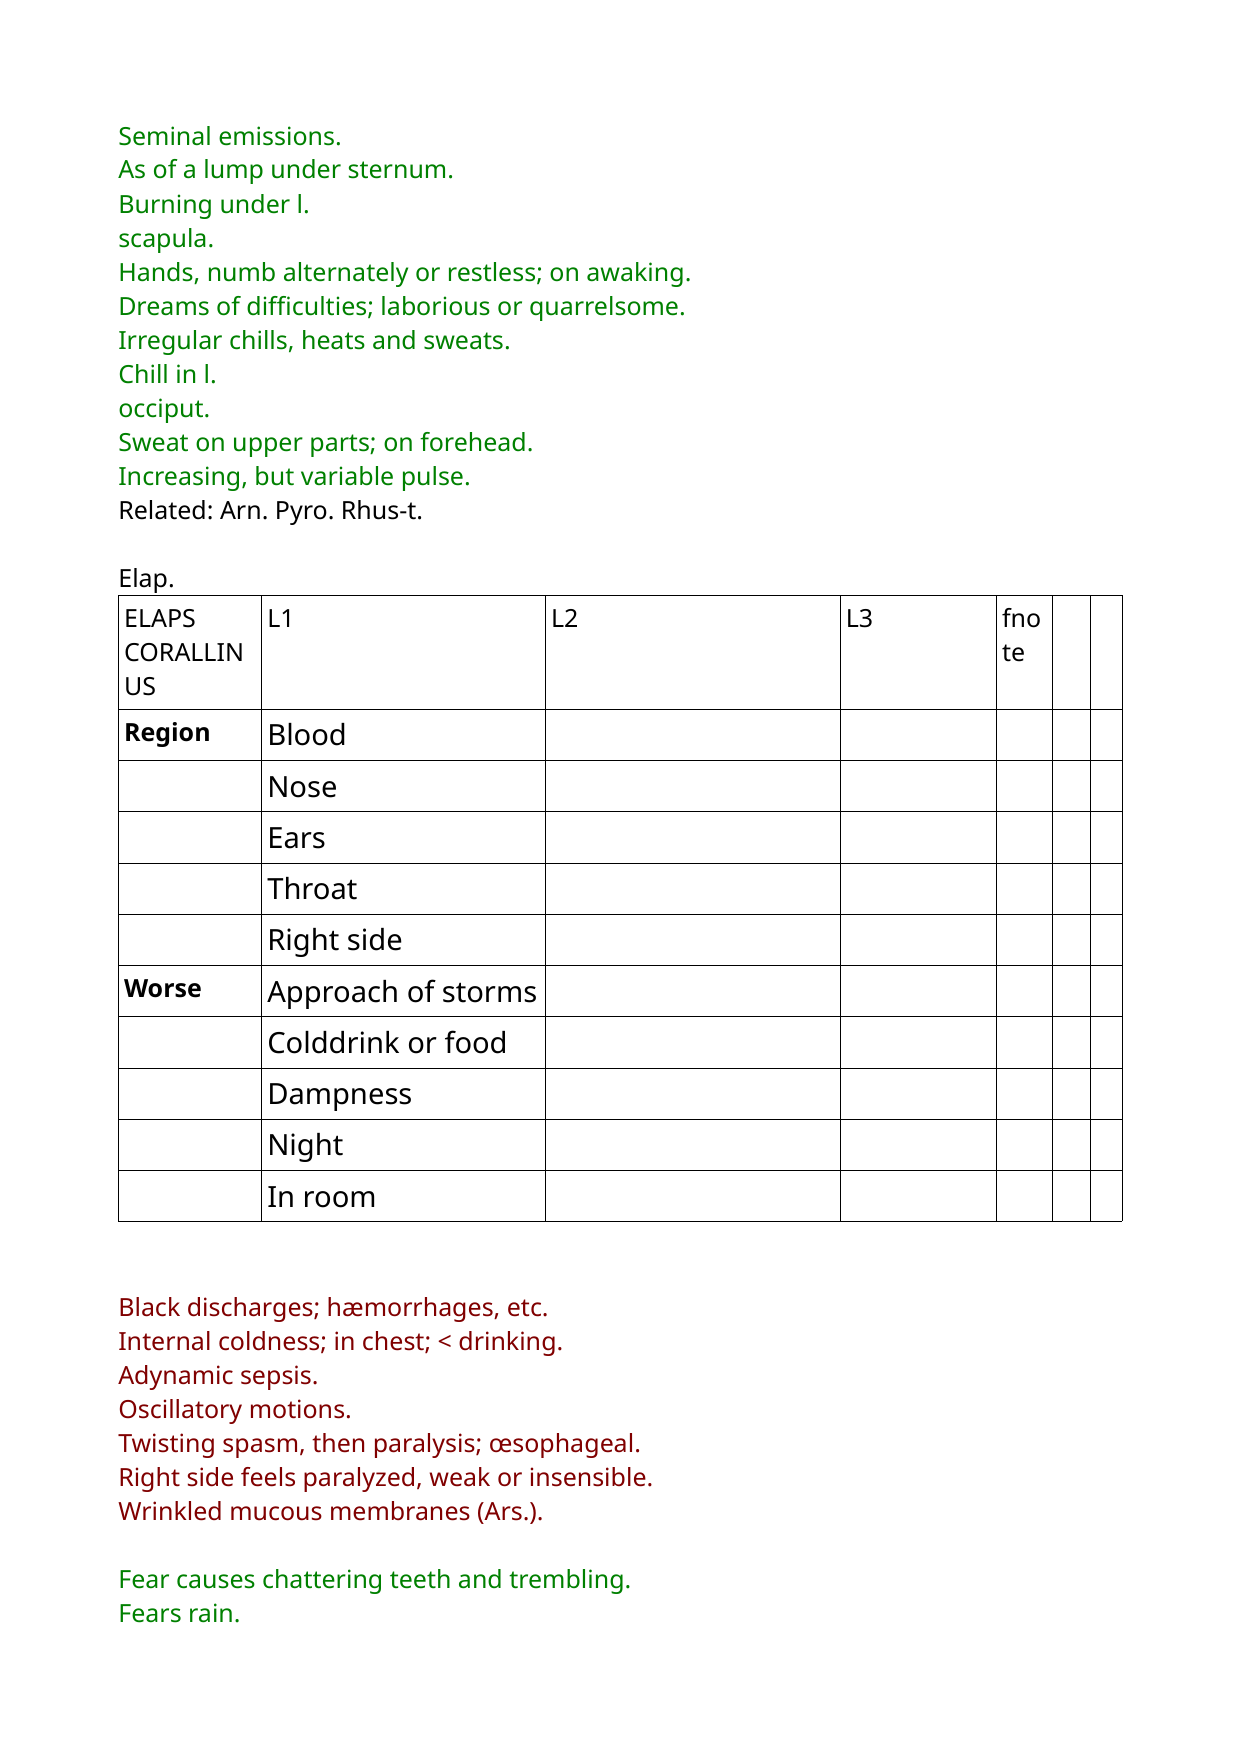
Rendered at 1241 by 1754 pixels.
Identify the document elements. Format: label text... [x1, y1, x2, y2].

table_cell [1091, 1120, 1122, 1170]
table_cell [119, 1120, 261, 1170]
table_header ELAPS CORALLINUS [119, 596, 261, 709]
table_cell [546, 1017, 840, 1067]
table_cell [997, 864, 1052, 914]
text Fear causes chattering teeth and trembling. [118, 1562, 1122, 1596]
table_cell [1053, 710, 1090, 760]
table_cell [841, 966, 996, 1016]
text Adynamic sepsis. [118, 1358, 1122, 1392]
table_cell [119, 812, 261, 862]
table_cell [1091, 812, 1122, 862]
table_cell [546, 966, 840, 1016]
text Burning under l. [118, 186, 1122, 220]
table_cell Colddrink or food [262, 1017, 545, 1067]
text Dreams of difficulties; laborious or quarrelsome. [118, 288, 1122, 322]
table_cell In room [262, 1171, 545, 1221]
table_cell [841, 864, 996, 914]
text Seminal emissions. [118, 118, 1122, 152]
table_cell [546, 915, 840, 965]
table_cell [997, 761, 1052, 811]
table_cell Throat [262, 864, 545, 914]
text Sweat on upper parts; on forehead. [118, 425, 1122, 459]
table_cell Region [119, 710, 261, 760]
table_cell [997, 1120, 1052, 1170]
text Chill in l. [118, 357, 1122, 391]
table_cell [1091, 966, 1122, 1016]
table_cell Right side [262, 915, 545, 965]
table_cell [1053, 1120, 1090, 1170]
table_cell [1091, 1069, 1122, 1119]
table_cell [1053, 812, 1090, 862]
table_cell [1091, 1171, 1122, 1221]
table_header L2 [546, 596, 840, 709]
table_cell [546, 1171, 840, 1221]
table_cell [1053, 966, 1090, 1016]
table_cell [1053, 1171, 1090, 1221]
text scapula. [118, 220, 1122, 254]
table_cell [546, 710, 840, 760]
text As of a lump under sternum. [118, 152, 1122, 186]
table_cell [841, 1171, 996, 1221]
table_cell [1053, 1069, 1090, 1119]
text Related: Arn. Pyro. Rhus-t. [118, 493, 1122, 527]
table_cell [841, 915, 996, 965]
table_cell Worse [119, 966, 261, 1016]
table_cell [841, 1069, 996, 1119]
table_cell [1091, 864, 1122, 914]
table_cell [119, 1017, 261, 1067]
table_cell [841, 710, 996, 760]
text Wrinkled mucous membranes (Ars.). [118, 1494, 1122, 1528]
table_cell Approach of storms [262, 966, 545, 1016]
table_cell [1053, 915, 1090, 965]
table_cell [119, 915, 261, 965]
text Hands, numb alternately or restless; on awaking. [118, 254, 1122, 288]
table_header [1053, 596, 1090, 709]
table_cell [1091, 915, 1122, 965]
table_cell [997, 1017, 1052, 1067]
table_header [1091, 596, 1122, 709]
text Oscillatory motions. [118, 1392, 1122, 1426]
table_cell [1091, 761, 1122, 811]
table_cell Ears [262, 812, 545, 862]
table_cell [1091, 1017, 1122, 1067]
table_header fnote [997, 596, 1052, 709]
text Increasing, but variable pulse. [118, 459, 1122, 493]
table_cell [841, 761, 996, 811]
table_cell Nose [262, 761, 545, 811]
table_cell [119, 1069, 261, 1119]
text occiput. [118, 391, 1122, 425]
table_cell [119, 1171, 261, 1221]
table_cell [119, 761, 261, 811]
text Internal coldness; in chest; < drinking. [118, 1323, 1122, 1358]
table_cell [997, 710, 1052, 760]
table_cell [1053, 1017, 1090, 1067]
table_cell [546, 1069, 840, 1119]
text Black discharges; hæmorrhages, etc. [118, 1289, 1122, 1323]
text Elap. [118, 561, 1122, 595]
table_cell [546, 812, 840, 862]
table_cell [546, 864, 840, 914]
table_cell [1091, 710, 1122, 760]
table_cell Night [262, 1120, 545, 1170]
table_cell [997, 812, 1052, 862]
table_cell [841, 1120, 996, 1170]
text Twisting spasm, then paralysis; œsophageal. [118, 1426, 1122, 1460]
table_cell Dampness [262, 1069, 545, 1119]
table_cell [997, 915, 1052, 965]
table_cell [546, 1120, 840, 1170]
text Irregular chills, heats and sweats. [118, 322, 1122, 357]
table_cell Blood [262, 710, 545, 760]
table_cell [119, 864, 261, 914]
table_header L1 [262, 596, 545, 709]
table_cell [997, 966, 1052, 1016]
table_cell [841, 1017, 996, 1067]
table_cell [546, 761, 840, 811]
table_cell [997, 1171, 1052, 1221]
table_cell [1053, 864, 1090, 914]
text Fears rain. [118, 1596, 1122, 1630]
text Right side feels paralyzed, weak or insensible. [118, 1460, 1122, 1494]
table_header L3 [841, 596, 996, 709]
table_cell [997, 1069, 1052, 1119]
table_cell [1053, 761, 1090, 811]
table_cell [841, 812, 996, 862]
